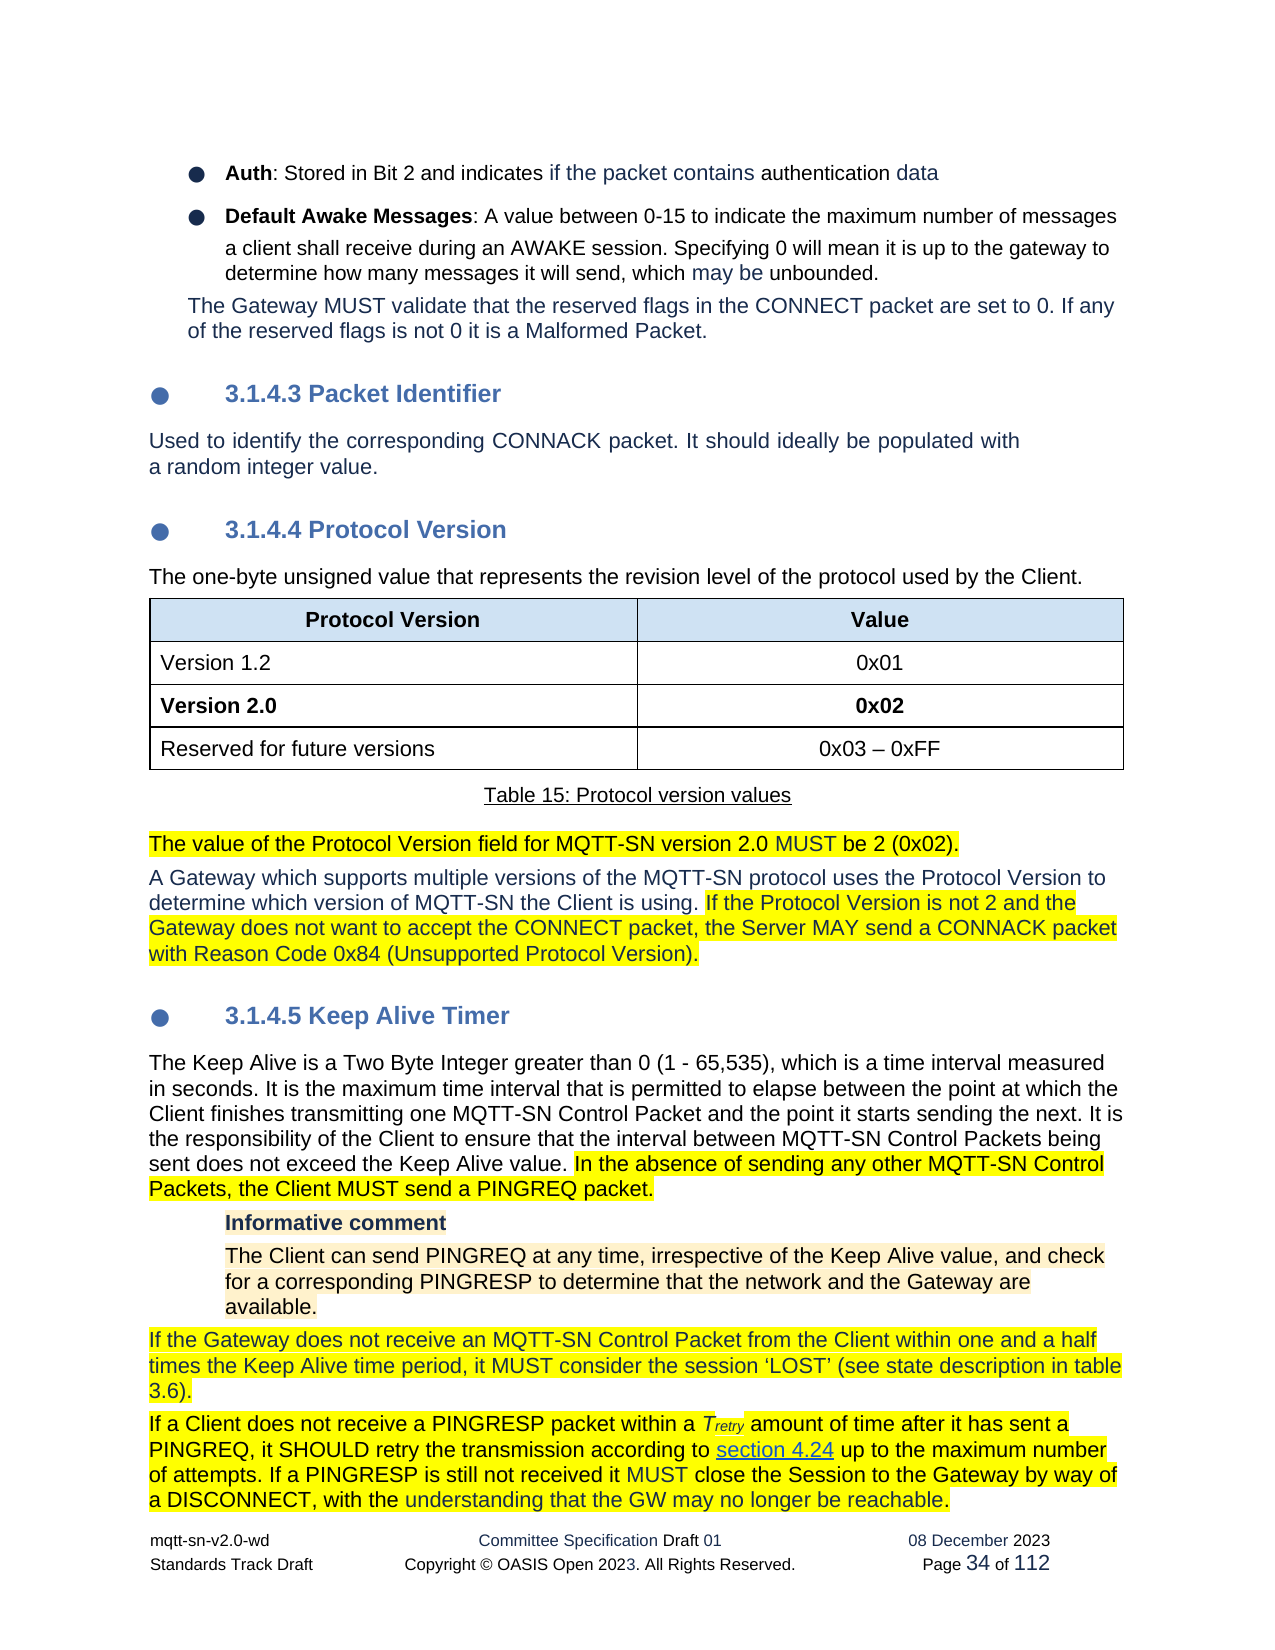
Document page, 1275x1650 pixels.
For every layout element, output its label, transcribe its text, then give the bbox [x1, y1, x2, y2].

subtitle 3.1.4.4 Protocol Version [150, 505, 1124, 552]
text The value of the Protocol Version field for MQTT-SN version 2.0 MUST be 2 (0x02). [148, 831, 1124, 857]
table_cell Reserved for future versions [151, 728, 637, 769]
table_cell 0x02 [638, 685, 1123, 726]
text Informative comment [225, 1210, 1124, 1235]
subtitle 3.1.4.5 Keep Alive Timer [150, 991, 1124, 1038]
text If a Client does not receive a PINGRESP packet within a Tretry amount of time after it has sent a PINGREQ, it SHOULD retry the transmission according to section 4.24 up to the maximum number of attempts. If a PINGRESP is still not received it MUST close the Session to the Gateway by way of a DISCONNECT, with the understanding that the GW may no longer be reachable. [148, 1411, 1124, 1512]
text The Gateway MUST validate that the reserved flags in the CONNECT packet are set to 0. If any of the reserved flags is not 0 it is a Malformed Packet. [187, 293, 1124, 343]
table_cell Version 2.0 [151, 685, 637, 726]
table_cell 0x03 – 0xFF [638, 728, 1123, 769]
table_header Value [638, 599, 1123, 641]
subtitle 3.1.4.3 Packet Identifier [150, 368, 1124, 415]
text The Keep Alive is a Two Byte Integer greater than 0 (1 - 65,535), which is a time interval measured in seconds. It is the maximum time interval that is permitted to elapse between the point at which the Client finishes transmitting one MQTT-SN Control Packet and the point it starts sending the next. It is the responsibility of the Client to ensure that the interval between MQTT-SN Control Packets being sent does not exceed the Keep Alive value. In the absence of sending any other MQTT-SN Control Packets, the Client MUST send a PINGREQ packet. [148, 1050, 1124, 1201]
list Auth: Stored in Bit 2 and indicates if the packet contains authentication data [187, 150, 1124, 193]
table_cell 0x01 [638, 642, 1123, 683]
text A Gateway which supports multiple versions of the MQTT-SN protocol uses the Protocol Version to determine which version of MQTT-SN the Client is using. If the Protocol Version is not 2 and the Gateway does not want to accept the CONNECT packet, the Server MAY send a CONNACK packet with Reason Code 0x84 (Unsupported Protocol Version). [148, 865, 1124, 966]
list Default Awake Messages: A value between 0-15 to indicate the maximum number of messages a client shall receive during an AWAKE session. Specifying 0 will mean it is up to the gateway to determine how many messages it will send, which may be unbounded. [187, 193, 1124, 284]
text Table 15: Protocol version values [150, 783, 1125, 807]
text The Client can send PINGREQ at any time, irrespective of the Keep Alive value, and check for a corresponding PINGRESP to determine that the network and the Gateway are available. [225, 1243, 1124, 1319]
table_cell Version 1.2 [151, 642, 637, 683]
text If the Gateway does not receive an MQTT-SN Control Packet from the Client within one and a half times the Keep Alive time period, it MUST consider the session ‘LOST’ (see state description in table 3.6). [148, 1327, 1124, 1403]
table_header Protocol Version [151, 599, 637, 641]
text Used to identify the corresponding CONNACK packet. It should ideally be populated with a random integer value. [148, 428, 1022, 479]
text The one-byte unsigned value that represents the revision level of the protocol used by the Client. [148, 564, 1124, 589]
